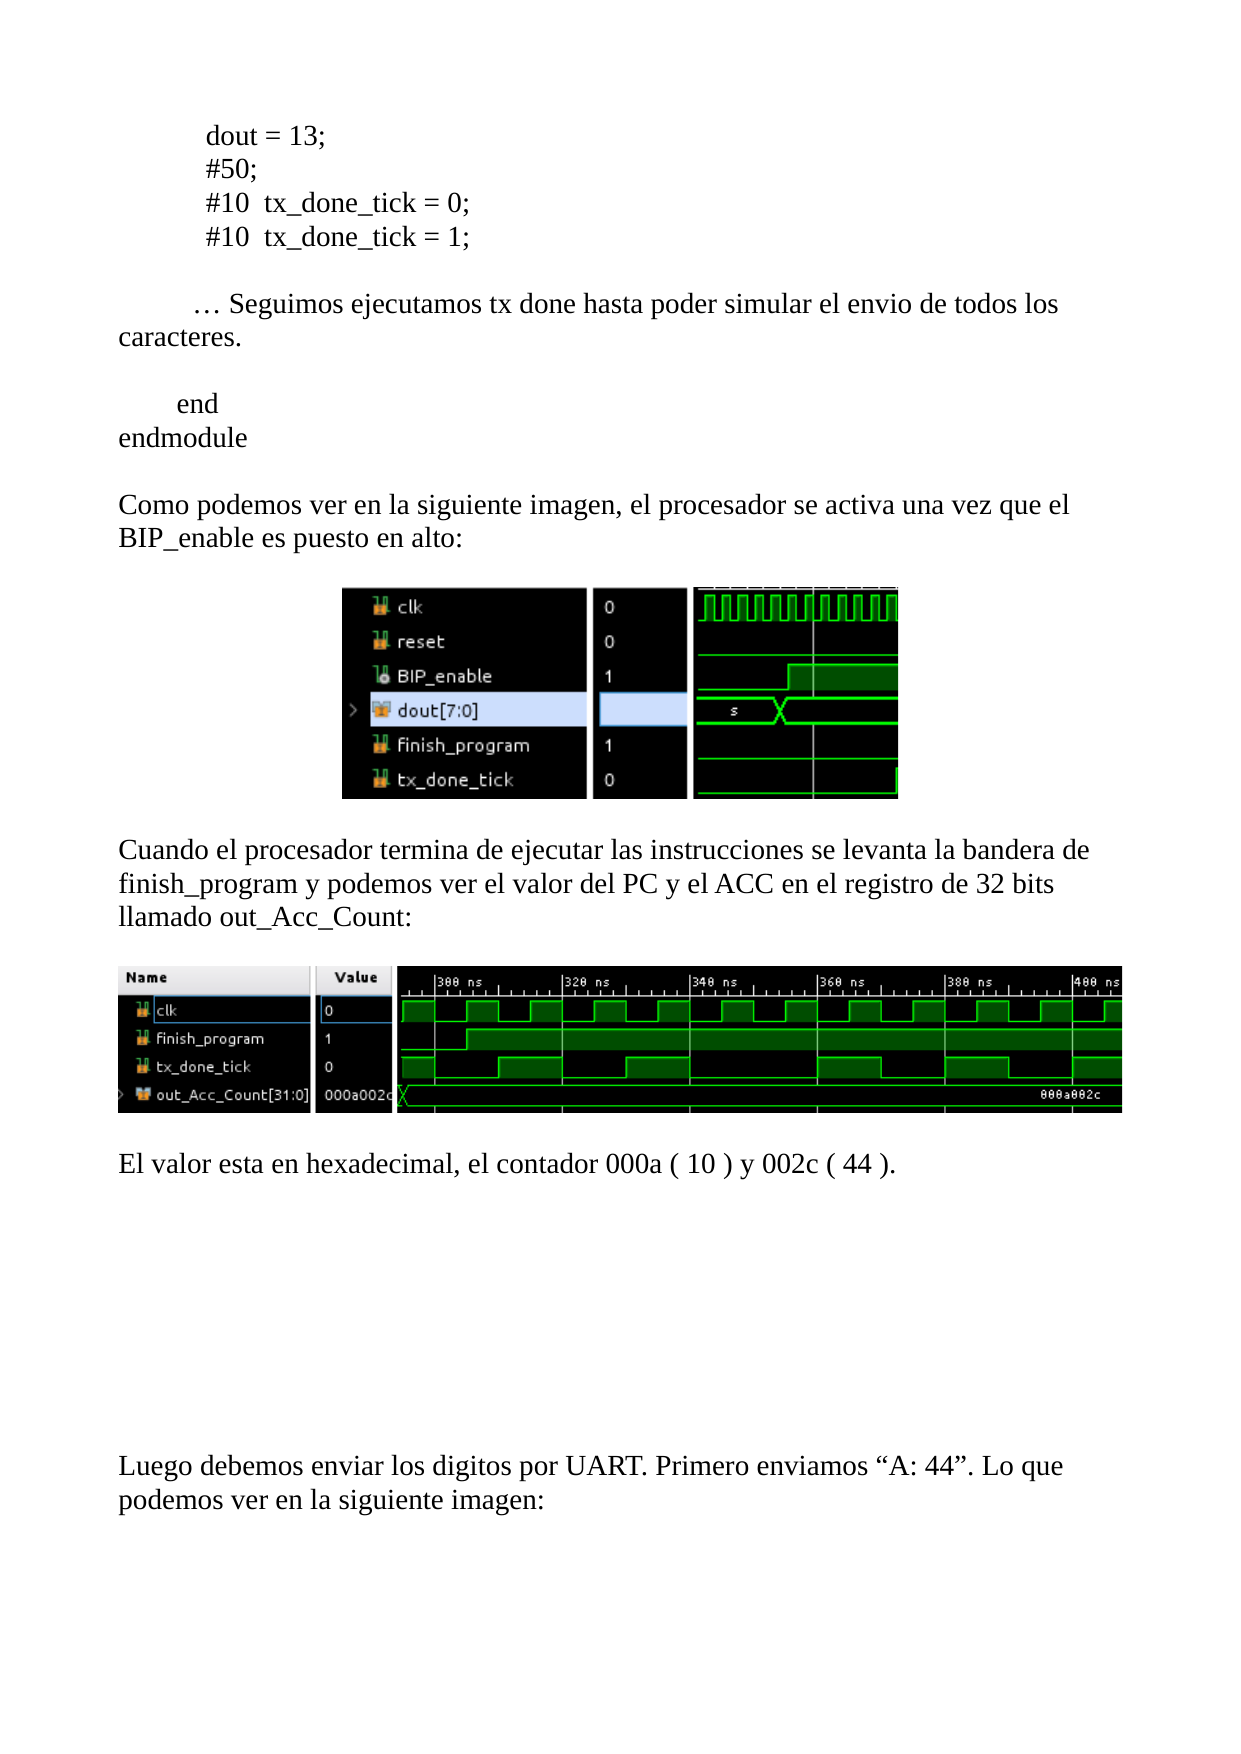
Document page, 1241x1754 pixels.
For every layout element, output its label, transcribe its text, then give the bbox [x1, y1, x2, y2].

text Cuando el procesador termina de ejecutar las instrucciones se levanta la bandera de finish_program y podemos ver el valor del PC y el ACC en el registro de 32 bits llamado out_Acc_Count: [118, 832, 1122, 933]
text end [118, 386, 1122, 420]
picture [342, 587, 899, 799]
picture [118, 966, 1123, 1113]
text endmodule [118, 420, 1122, 453]
text #10 tx_done_tick = 1; [118, 219, 1122, 252]
text #50; [118, 152, 1122, 185]
text dout = 13; [118, 118, 1122, 152]
text … Seguimos ejecutamos tx done hasta poder simular el envio de todos los caracteres. [118, 286, 1122, 353]
text Luego debemos enviar los digitos por UART. Primero enviamos “A: 44”. Lo que podemos ver en la siguiente imagen: [118, 1448, 1122, 1515]
text Como podemos ver en la siguiente imagen, el procesador se activa una vez que el BIP_enable es puesto en alto: [118, 487, 1122, 554]
text El valor esta en hexadecimal, el contador 000a ( 10 ) y 002c ( 44 ). [118, 1146, 1122, 1180]
text #10 tx_done_tick = 0; [118, 185, 1122, 219]
